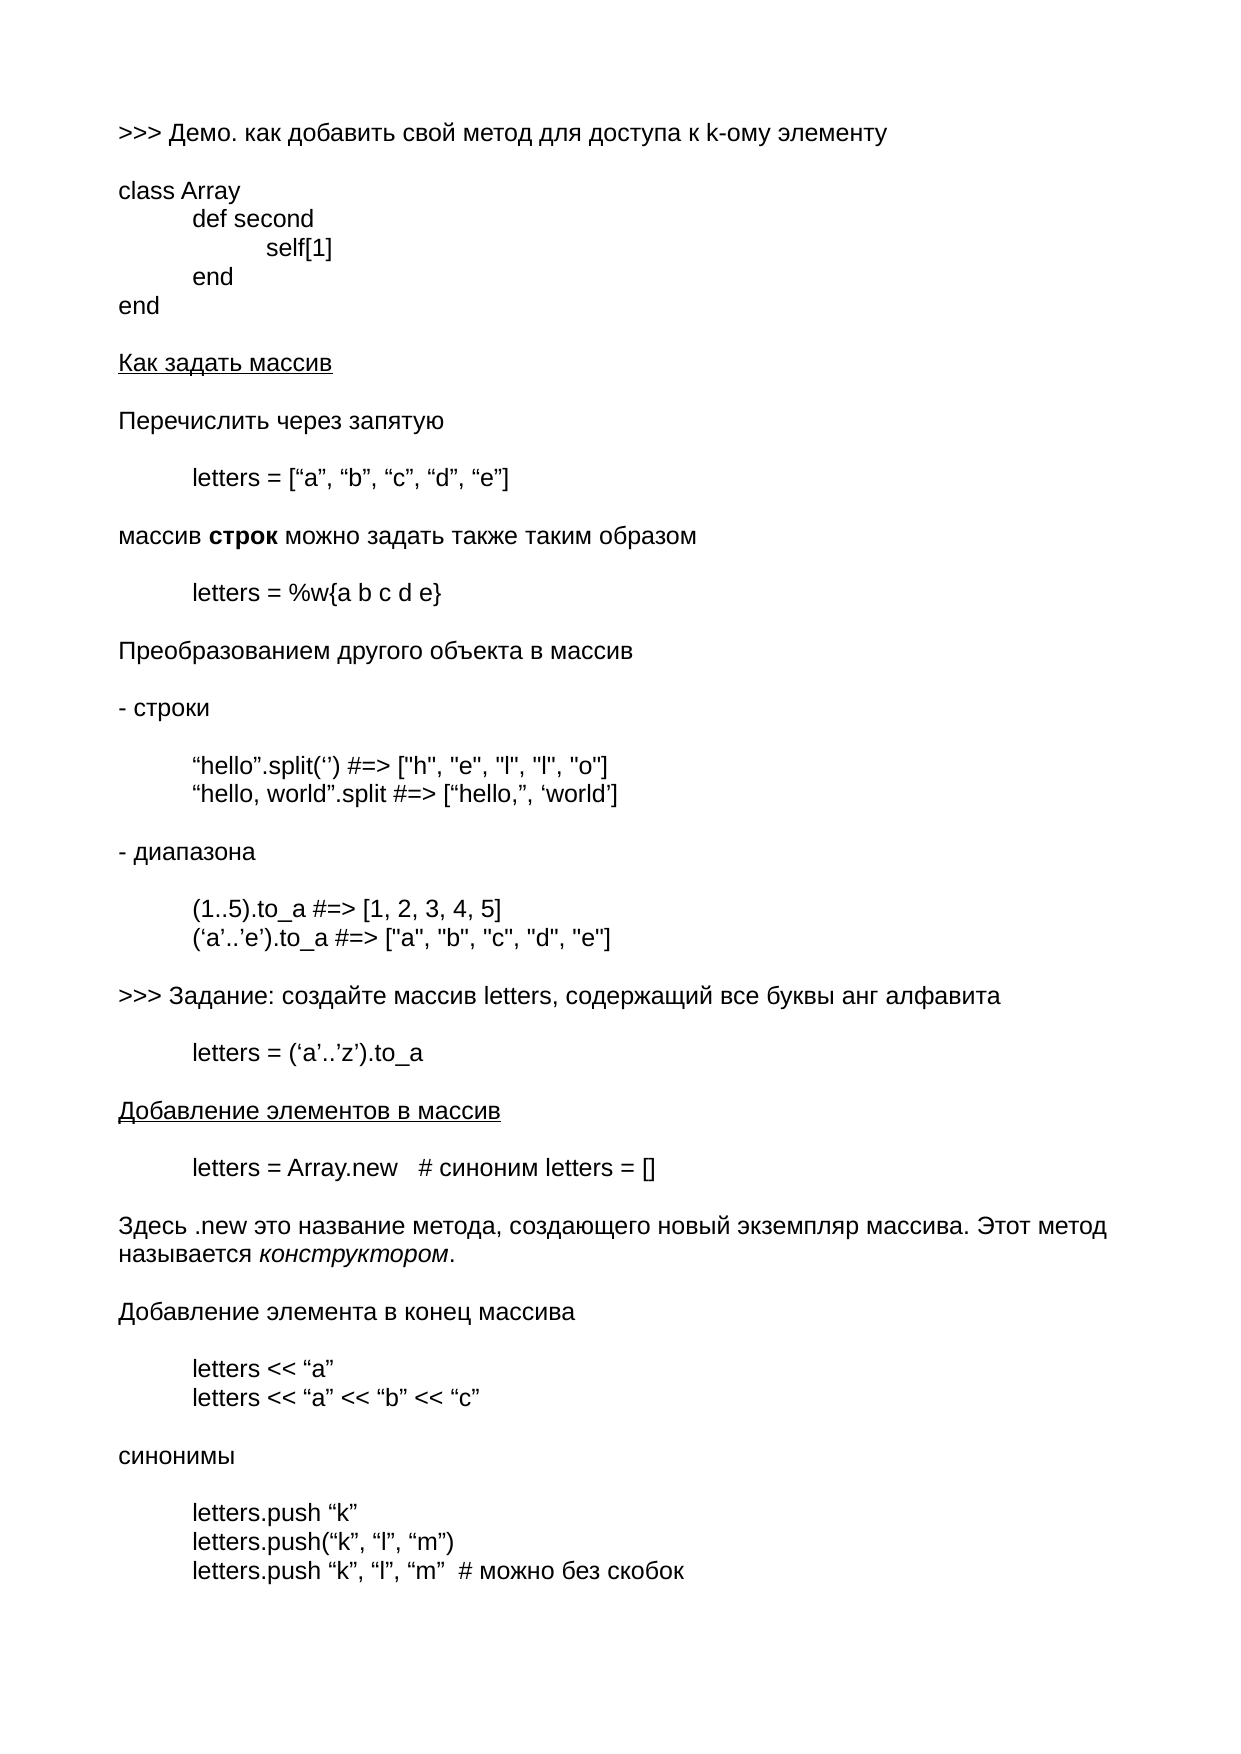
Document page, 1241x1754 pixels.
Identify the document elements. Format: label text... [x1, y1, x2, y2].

text letters = (‘a’..’z’).to_a [118, 1038, 1122, 1067]
text def second [118, 204, 1122, 233]
text “hello”.split(‘’) #=> ["h", "e", "l", "l", "o"] [118, 751, 1122, 779]
text class Array [118, 176, 1122, 204]
text Преобразованием другого объекта в массив [118, 636, 1122, 664]
text Перечислить через запятую [118, 406, 1122, 434]
text end [118, 262, 1122, 291]
text letters.push “k”, “l”, “m” # можно без скобок [192, 1556, 1122, 1584]
text self[1] [118, 233, 1122, 262]
text Здесь .new это название метода, создающего новый экземпляр массива. Этот метод называется конструктором. [118, 1211, 1122, 1268]
text >>> Задание: создайте массив letters, содержащий все буквы анг алфавита [118, 981, 1122, 1009]
text letters << “a” [192, 1354, 1122, 1383]
text (‘a’..’e’).to_a #=> ["a", "b", "c", "d", "e"] [118, 923, 1122, 952]
text Добавление элемента в конец массива [118, 1297, 1122, 1326]
text массив строк можно задать также таким образом [118, 521, 1122, 549]
text letters.push “k” [192, 1498, 1122, 1527]
text синонимы [118, 1441, 1122, 1469]
text - диапазона [118, 837, 1122, 866]
text letters = Array.new # синоним letters = [] [192, 1153, 1122, 1182]
text end [118, 291, 1122, 319]
text letters = [“a”, “b”, “c”, “d”, “e”] [118, 463, 1122, 492]
text letters.push(“k”, “l”, “m”) [192, 1527, 1122, 1556]
text Добавление элементов в массив [118, 1096, 1122, 1124]
text - строки [118, 693, 1122, 722]
text letters << “a” << “b” << “c” [192, 1383, 1122, 1412]
text “hello, world”.split #=> [“hello,”, ‘world’] [118, 779, 1122, 808]
text Как задать массив [118, 348, 1122, 377]
text letters = %w{a b c d e} [192, 578, 1122, 607]
text >>> Демо. как добавить свой метод для доступа к k-ому элементу [118, 118, 1122, 147]
text (1..5).to_a #=> [1, 2, 3, 4, 5] [118, 894, 1122, 923]
